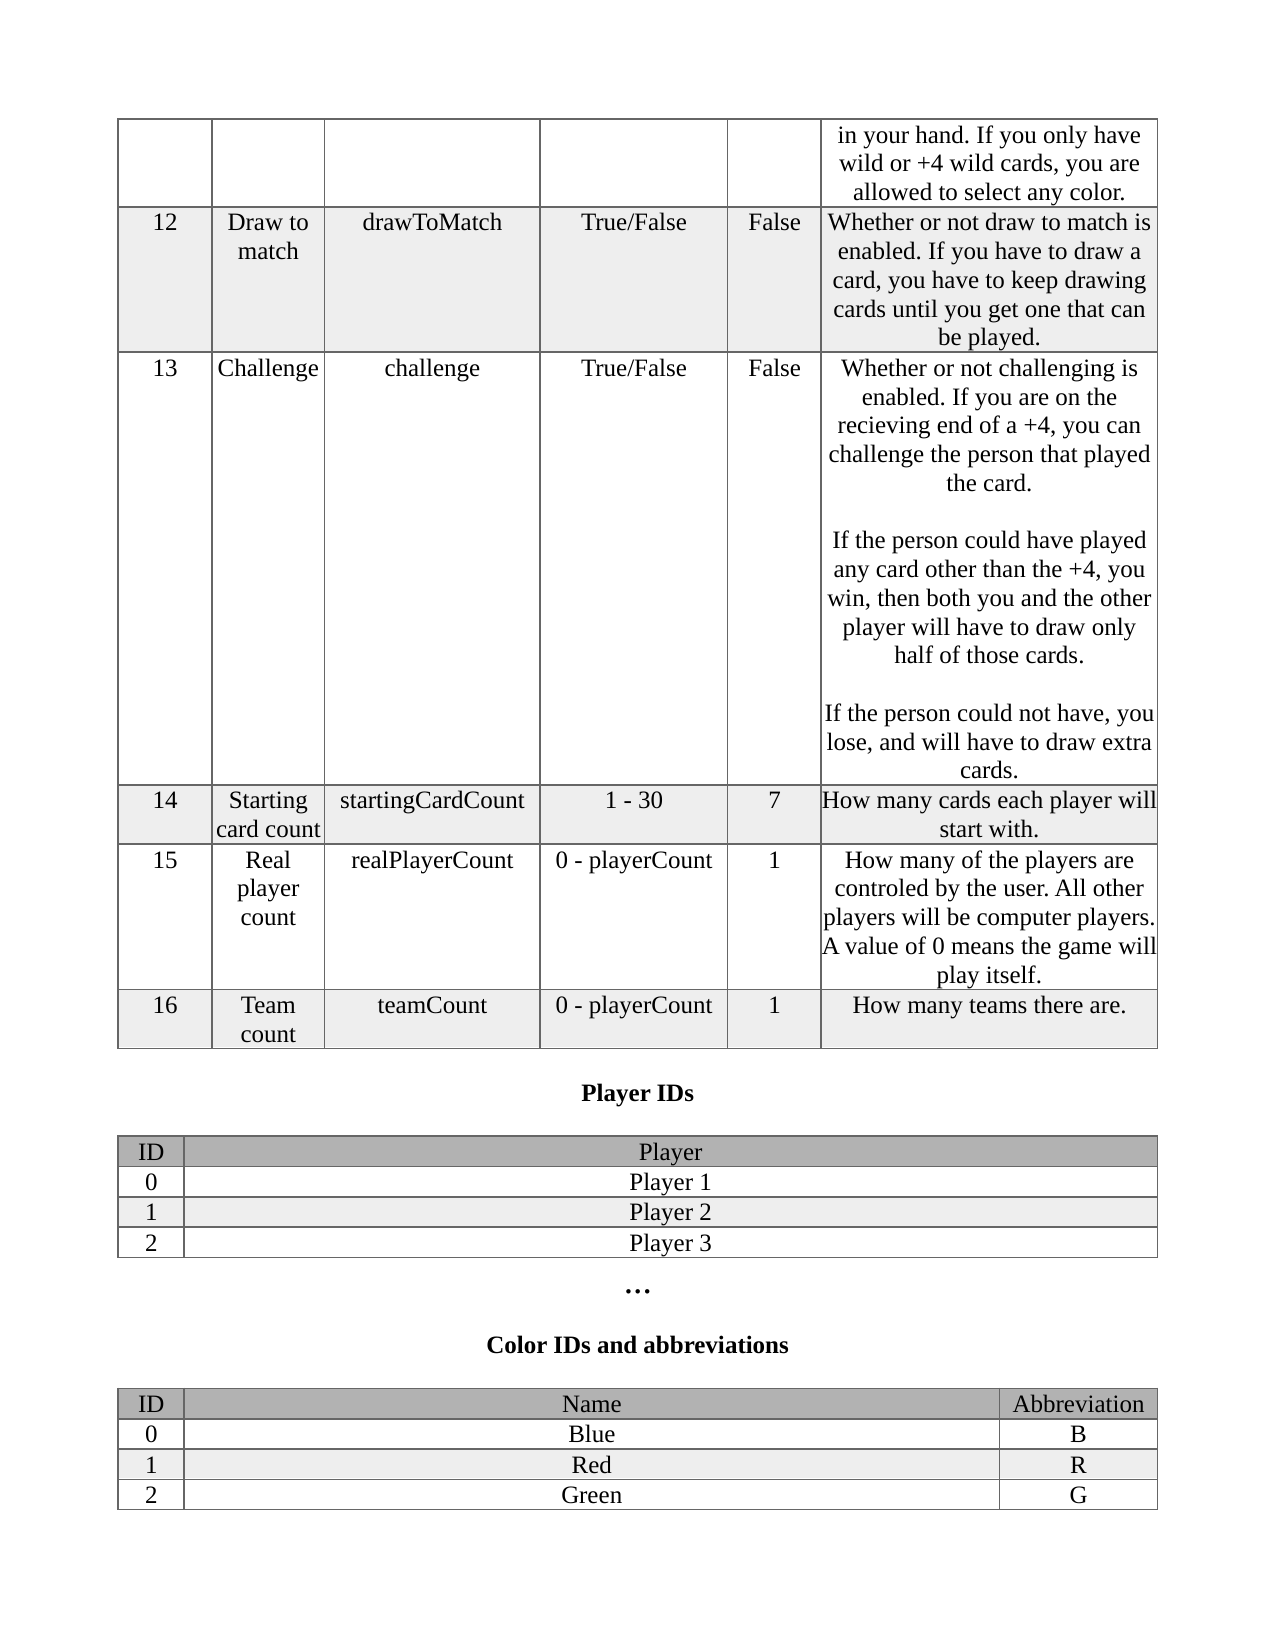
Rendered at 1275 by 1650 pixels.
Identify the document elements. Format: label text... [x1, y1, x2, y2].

table_cell [213, 120, 324, 206]
table_cell Starting card count [213, 786, 324, 843]
table_cell Team count [213, 990, 324, 1047]
table_cell 0 [119, 1167, 183, 1196]
table_cell 2 [119, 1228, 183, 1257]
table_cell challenge [325, 353, 539, 784]
table_cell [325, 120, 539, 206]
table_cell Whether or not draw to match is enabled. If you have to draw a card, you have to keep drawing cards until you get one that can be played. [822, 208, 1157, 351]
table_cell 1 [119, 1198, 183, 1226]
table_cell 16 [119, 990, 211, 1047]
table_cell [728, 120, 820, 206]
table_cell startingCardCount [325, 786, 539, 843]
table_cell Draw to match [213, 208, 324, 351]
table_cell [541, 120, 727, 206]
table_cell drawToMatch [325, 208, 539, 351]
text Color IDs and abbreviations [118, 1330, 1157, 1359]
table_cell 1 [728, 990, 820, 1047]
table_cell 13 [119, 353, 211, 784]
table_header Name [185, 1389, 999, 1418]
table_header ID [119, 1389, 183, 1418]
table_cell False [728, 208, 820, 351]
table_cell True/False [541, 353, 727, 784]
table_cell 15 [119, 845, 211, 988]
table_cell Player 2 [185, 1198, 1157, 1226]
table_cell 1 [728, 845, 820, 988]
table_cell teamCount [325, 990, 539, 1047]
table_cell 1 - 30 [541, 786, 727, 843]
table_cell Whether or not challenging is enabled. If you are on the recieving end of a +4, you can challenge the person that played the card. If the person could have played any card other than the +4, you win, then both you and the other player will have to draw only half of those cards. If the person could not have, you lose, and will have to draw extra cards. [822, 353, 1157, 784]
table_cell Challenge [213, 353, 324, 784]
table_cell How many cards each player will start with. [822, 786, 1157, 843]
table_cell realPlayerCount [325, 845, 539, 988]
table_cell Green [185, 1480, 999, 1509]
table_cell 2 [119, 1480, 183, 1509]
table_cell [119, 120, 211, 206]
table_cell Blue [185, 1420, 999, 1448]
table_cell How many teams there are. [822, 990, 1157, 1047]
table_cell How many of the players are controled by the user. All other players will be computer players. A value of 0 means the game will play itself. [822, 845, 1157, 988]
table_cell B [1000, 1420, 1157, 1448]
table_cell 0 - playerCount [541, 845, 727, 988]
table_cell G [1000, 1480, 1157, 1509]
table_cell Player 3 [185, 1228, 1157, 1257]
table_cell in your hand. If you only have wild or +4 wild cards, you are allowed to select any color. [822, 120, 1157, 206]
table_header Abbreviation [1000, 1389, 1157, 1418]
table_cell R [1000, 1450, 1157, 1478]
table_cell False [728, 353, 820, 784]
table_cell 1 [119, 1450, 183, 1478]
table_cell 12 [119, 208, 211, 351]
table_cell 0 - playerCount [541, 990, 727, 1047]
table_cell Red [185, 1450, 999, 1478]
table_cell 0 [119, 1420, 183, 1448]
table_header Player [185, 1137, 1157, 1166]
table_cell 7 [728, 786, 820, 843]
table_cell Real player count [213, 845, 324, 988]
table_cell 14 [119, 786, 211, 843]
table_cell True/False [541, 208, 727, 351]
table_cell Player 1 [185, 1167, 1157, 1196]
table_header ID [119, 1137, 183, 1166]
text Player IDs [118, 1078, 1157, 1107]
text ... [118, 1258, 1157, 1301]
